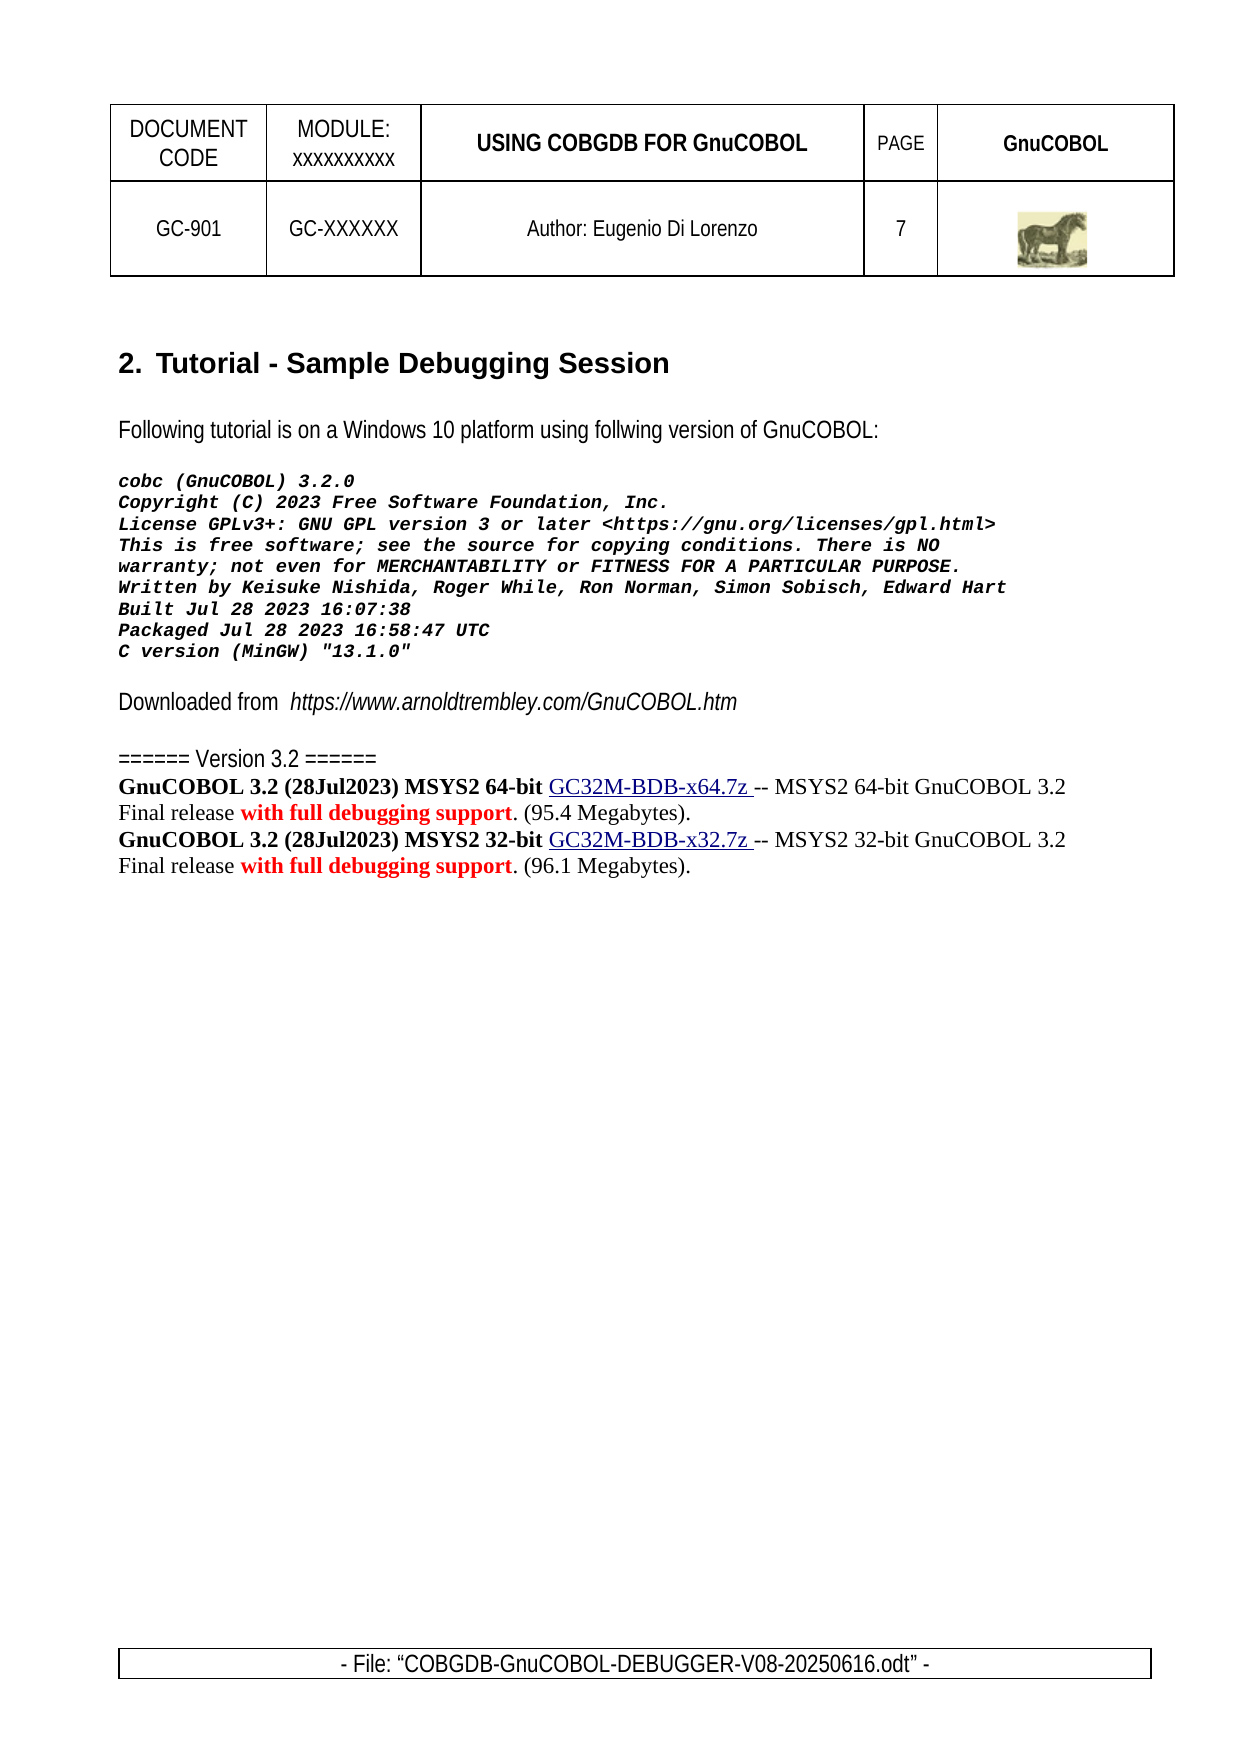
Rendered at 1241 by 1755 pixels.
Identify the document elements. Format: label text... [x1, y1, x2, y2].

text Packaged Jul 28 2023 16:58:47 UTC [118, 621, 1152, 642]
text Downloaded from https://www.arnoldtrembley.com/GnuCOBOL.htm [118, 687, 1152, 716]
text C version (MinGW) "13.1.0" [118, 642, 1152, 663]
subtitle Tutorial - Sample Debugging Session [118, 346, 1152, 380]
text cobc (GnuCOBOL) 3.2.0 [118, 472, 1152, 493]
text ====== Version 3.2 ====== [118, 744, 1152, 773]
text License GPLv3+: GNU GPL version 3 or later <https://gnu.org/licenses/gpl.html> [118, 514, 1152, 536]
text Built Jul 28 2023 16:07:38 [118, 599, 1152, 621]
text GnuCOBOL 3.2 (28Jul2023) MSYS2 64-bit GC32M-BDB-x64.7z -- MSYS2 64-bit GnuCOBOL 3.2 Final release with full debugging support. (95.4 Megabytes). [118, 773, 1077, 826]
text Copyright (C) 2023 Free Software Foundation, Inc. [118, 493, 1152, 514]
text warranty; not even for MERCHANTABILITY or FITNESS FOR A PARTICULAR PURPOSE. [118, 557, 1152, 578]
text Following tutorial is on a Windows 10 platform using follwing version of GnuCOBOL: [118, 415, 1152, 443]
text This is free software; see the source for copying conditions. There is NO [118, 536, 1152, 557]
text Written by Keisuke Nishida, Roger While, Ron Norman, Simon Sobisch, Edward Hart [118, 578, 1152, 599]
text GnuCOBOL 3.2 (28Jul2023) MSYS2 32-bit GC32M-BDB-x32.7z -- MSYS2 32-bit GnuCOBOL 3.2 Final release with full debugging support. (96.1 Megabytes). [118, 826, 1077, 878]
